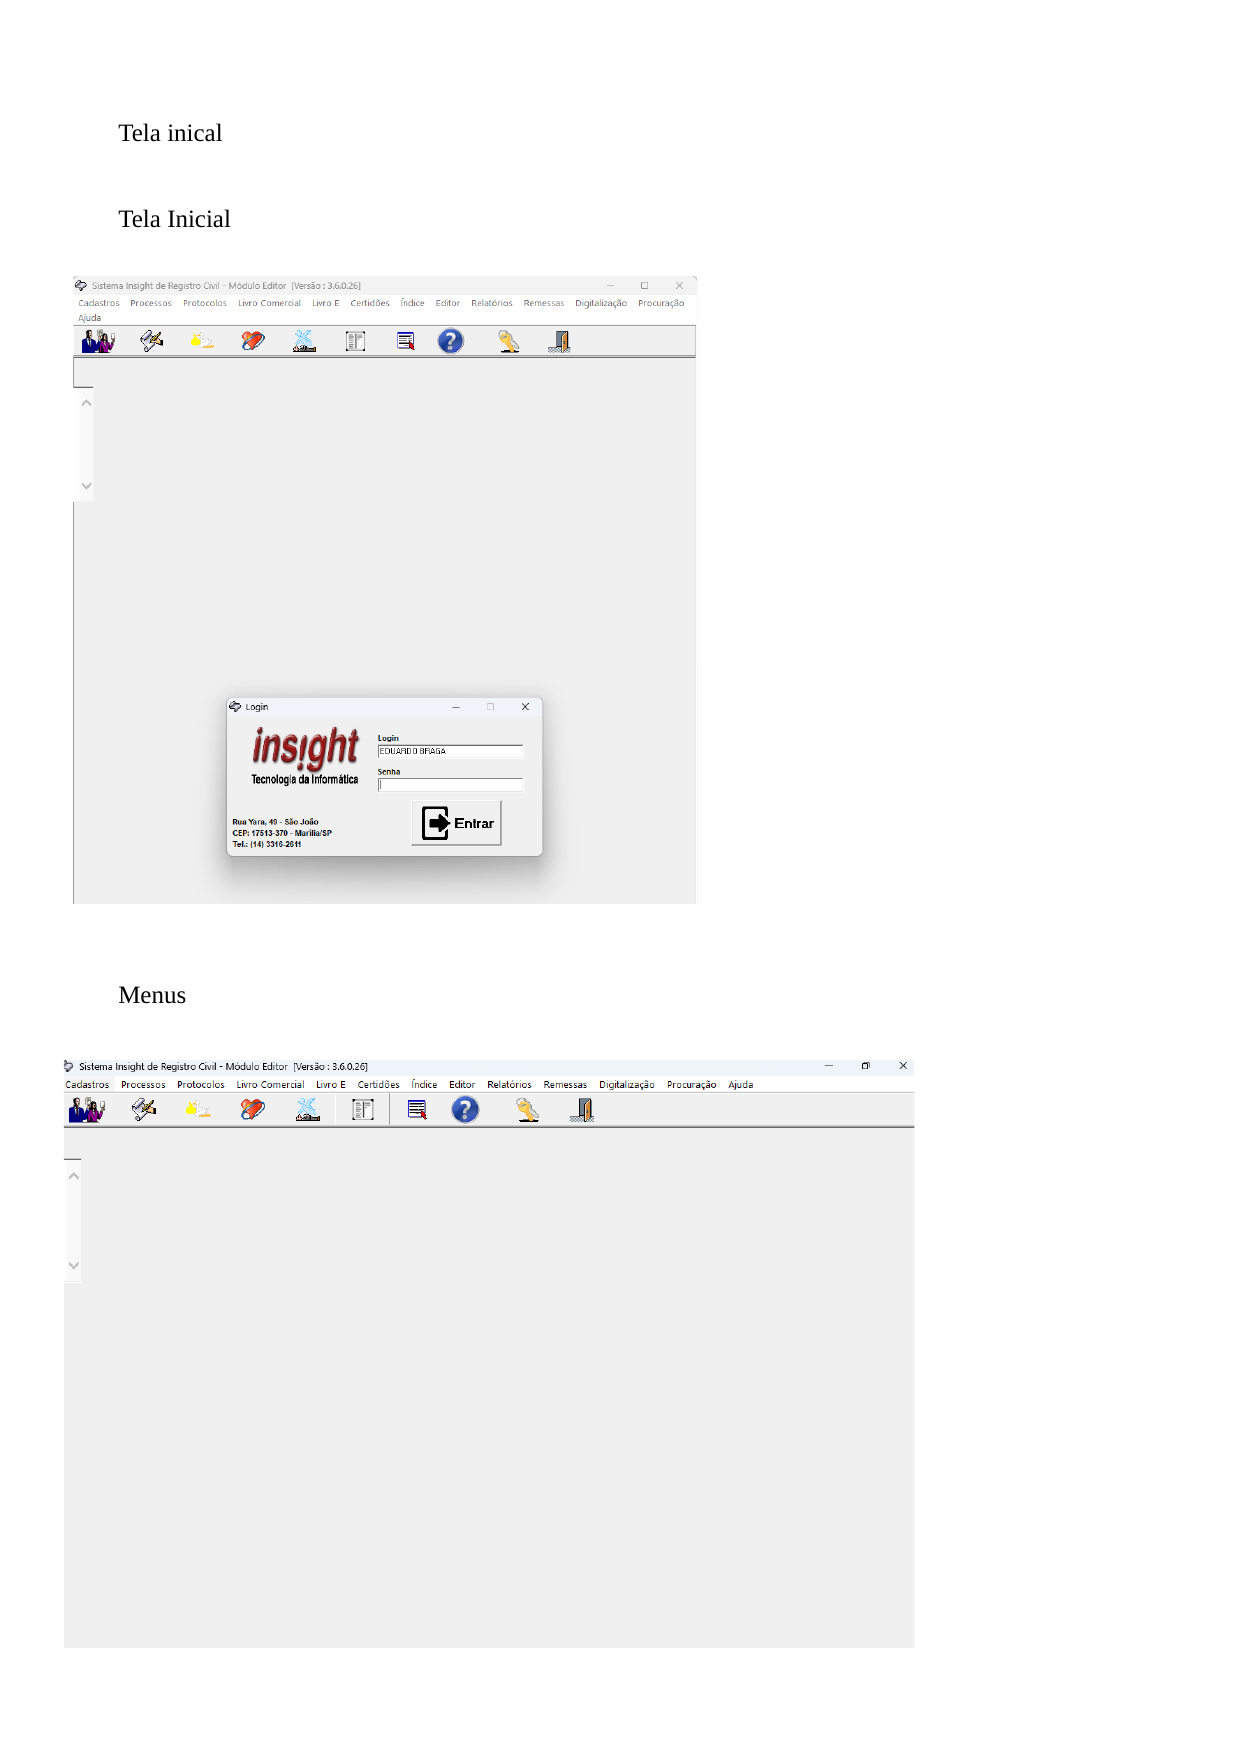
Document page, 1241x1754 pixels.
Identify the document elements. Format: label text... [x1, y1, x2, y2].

text Menus [118, 981, 1122, 1009]
text Tela Inicial [118, 204, 1122, 233]
text Tela inical [118, 118, 1122, 147]
